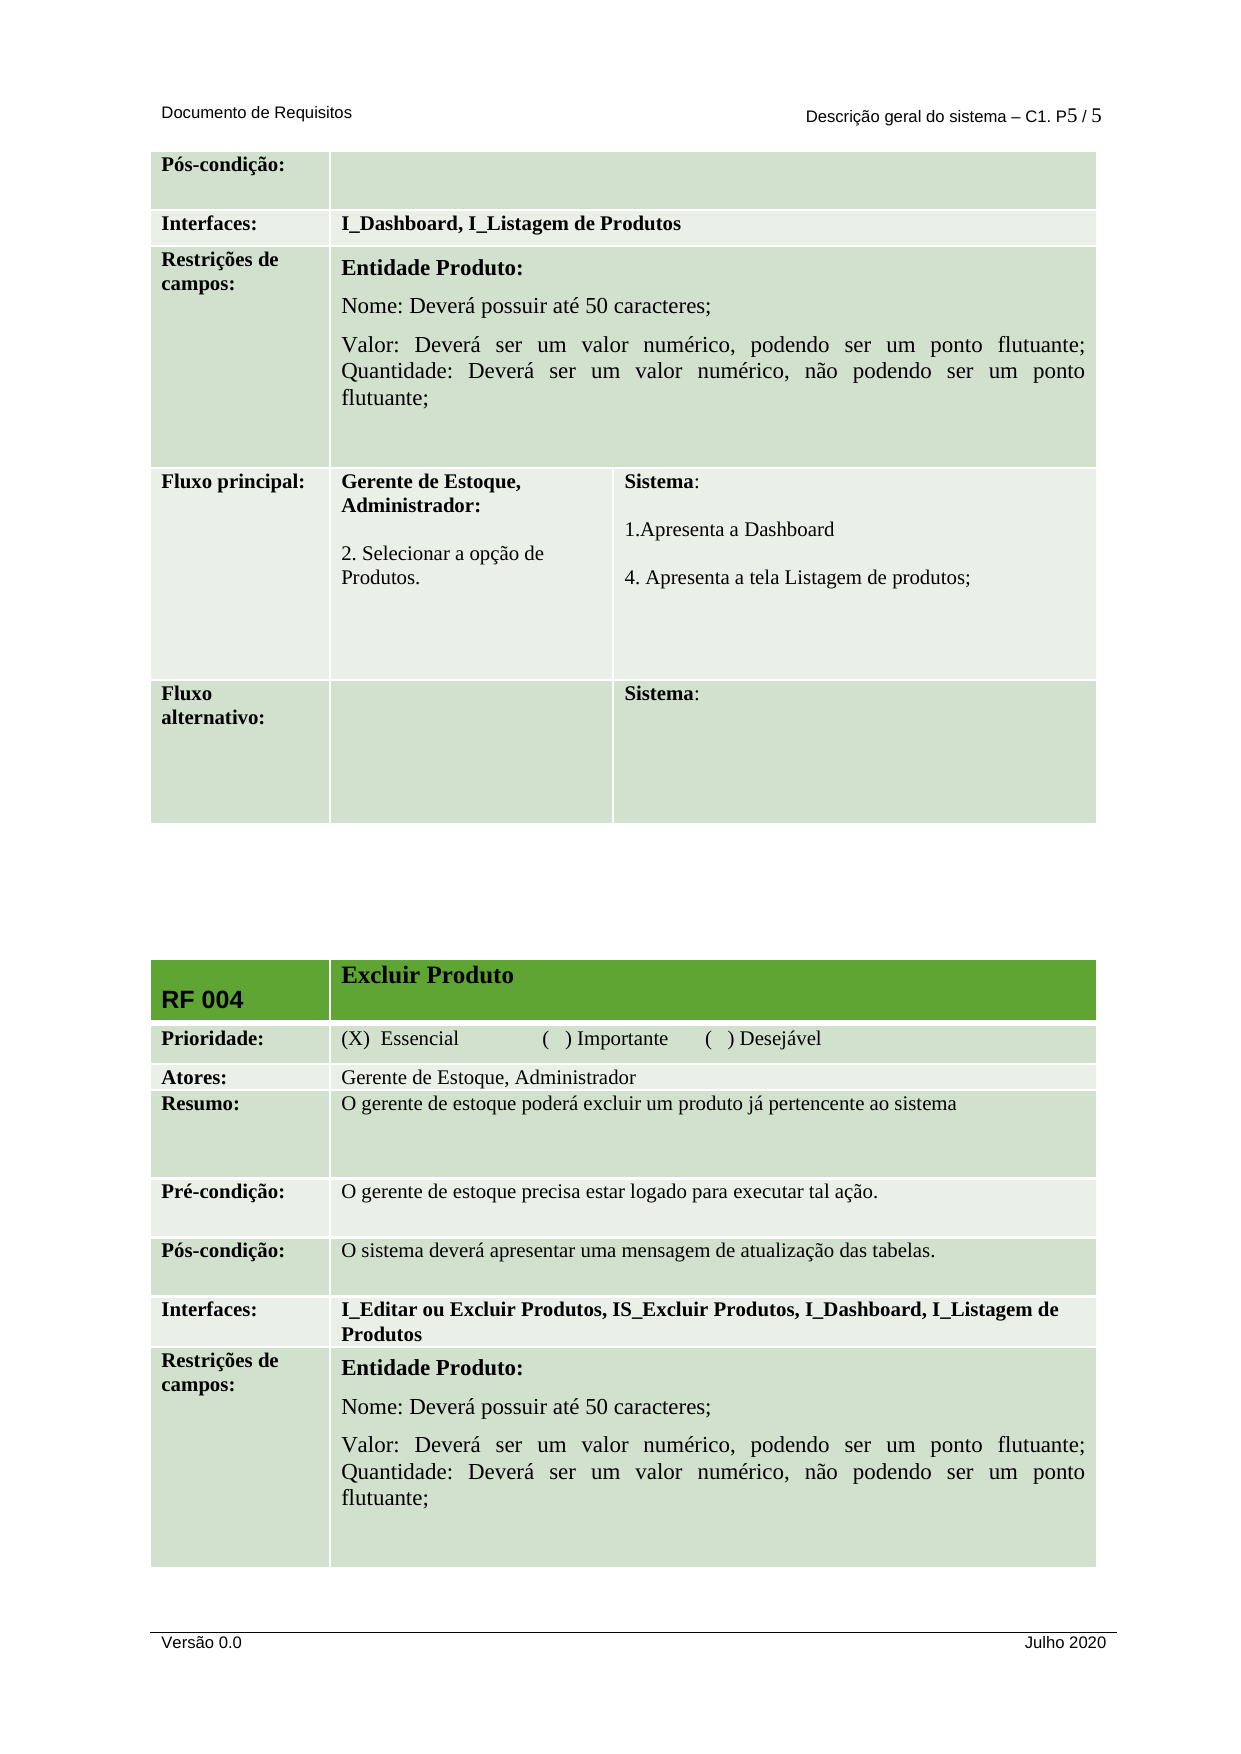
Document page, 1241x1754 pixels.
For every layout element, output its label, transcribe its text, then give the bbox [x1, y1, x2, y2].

table_header Excluir Produto [331, 960, 1096, 1020]
table_cell Gerente de Estoque, Administrador: 2. Selecionar a opção de Produtos. [331, 469, 612, 679]
table_cell Pós-condição: [151, 1239, 329, 1295]
table_cell (X) Essencial ( ) Importante ( ) Desejável [331, 1026, 1096, 1063]
table_cell Pós-condição: [151, 152, 329, 209]
table_cell Resumo: [151, 1091, 329, 1177]
table_cell [331, 681, 612, 823]
table_cell O gerente de estoque precisa estar logado para executar tal ação. [331, 1180, 1096, 1236]
table_cell O gerente de estoque poderá excluir um produto já pertencente ao sistema [331, 1091, 1096, 1177]
table_cell I_Editar ou Excluir Produtos, IS_Excluir Produtos, I_Dashboard, I_Listagem de Produtos [331, 1298, 1096, 1346]
table_cell Sistema: 1.Apresenta a Dashboard 4. Apresenta a tela Listagem de produtos; [614, 469, 1096, 679]
table_cell Fluxo principal: [151, 469, 329, 679]
table_cell Sistema: [614, 681, 1096, 823]
table_cell Restrições de campos: [151, 247, 329, 467]
table_cell Pré-condição: [151, 1180, 329, 1236]
table_cell Interfaces: [151, 1298, 329, 1346]
table_cell I_Dashboard, I_Listagem de Produtos [331, 211, 1096, 245]
table_cell [331, 152, 1096, 209]
table_cell Entidade Produto: Nome: Deverá possuir até 50 caracteres; Valor: Deverá ser um valor numérico, podendo ser um ponto flutuante; Quantidade: Deverá ser um valor numérico, não podendo ser um ponto flutuante; [331, 247, 1096, 467]
table_cell Atores: [151, 1065, 329, 1089]
table_cell Interfaces: [151, 211, 329, 245]
table_cell Gerente de Estoque, Administrador [331, 1065, 1096, 1089]
table_cell Entidade Produto: Nome: Deverá possuir até 50 caracteres; Valor: Deverá ser um valor numérico, podendo ser um ponto flutuante; Quantidade: Deverá ser um valor numérico, não podendo ser um ponto flutuante; [331, 1348, 1096, 1567]
table_cell O sistema deverá apresentar uma mensagem de atualização das tabelas. [331, 1239, 1096, 1295]
table_header RF 004 [151, 960, 329, 1020]
table_cell Restrições de campos: [151, 1348, 329, 1567]
table_cell Prioridade: [151, 1026, 329, 1063]
table_cell Fluxo alternativo: [151, 681, 329, 823]
